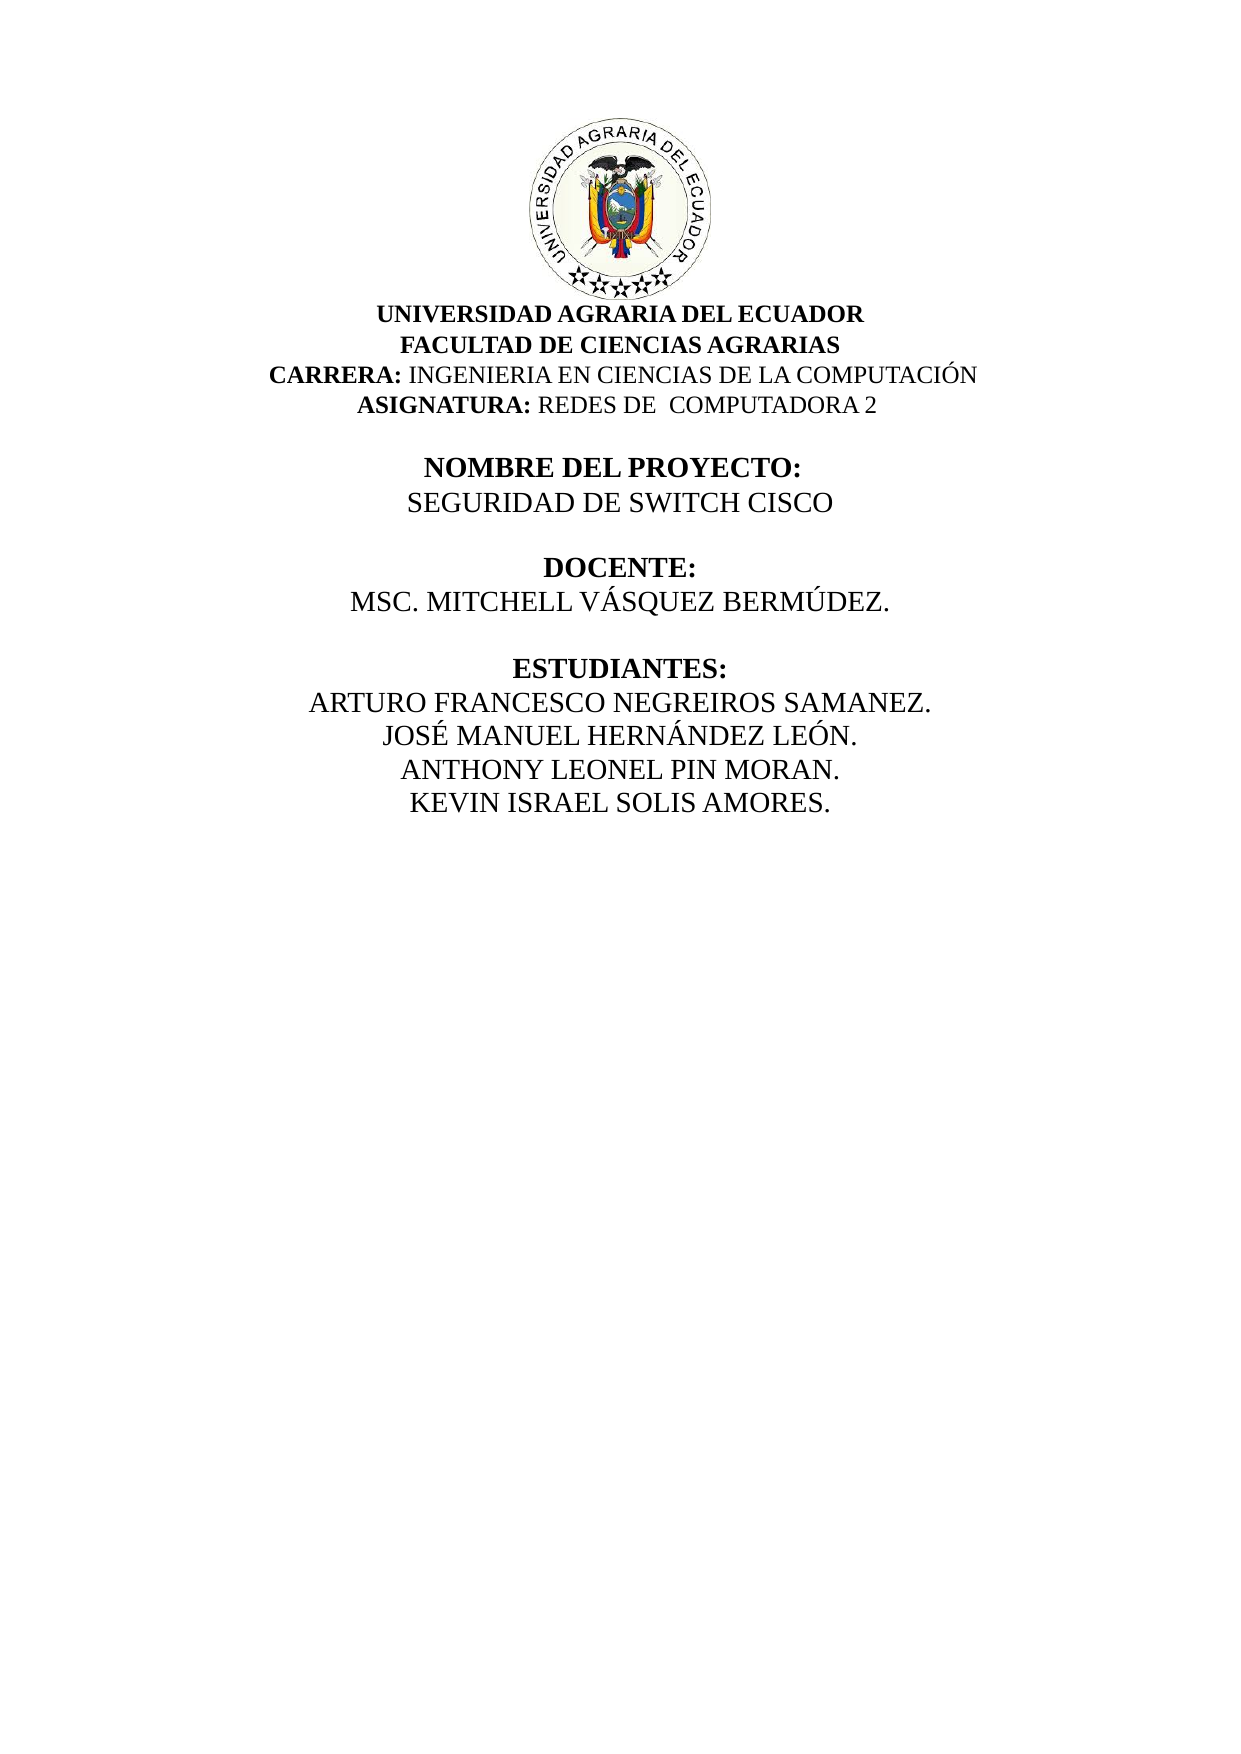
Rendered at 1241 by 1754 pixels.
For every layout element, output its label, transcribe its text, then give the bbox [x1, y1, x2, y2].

text UNIVERSIDAD AGRARIA DEL ECUADOR [118, 299, 1122, 328]
text CARRERA: INGENIERIA EN CIENCIAS DE LA COMPUTACIÓN [118, 360, 1122, 388]
text ESTUDIANTES: [118, 651, 1122, 685]
text SEGURIDAD DE SWITCH CISCO [118, 485, 1122, 519]
text MSC. MITCHELL VÁSQUEZ BERMÚDEZ. [118, 584, 1122, 618]
text KEVIN ISRAEL SOLIS AMORES. [118, 785, 1122, 819]
text DOCENTE: [118, 551, 1122, 584]
text ARTURO FRANCESCO NEGREIROS SAMANEZ. [118, 685, 1122, 718]
text FACULTAD DE CIENCIAS AGRARIAS [118, 330, 1122, 358]
text JOSÉ MANUEL HERNÁNDEZ LEÓN. [118, 718, 1122, 752]
text NOMBRE DEL PROYECTO: [118, 450, 1122, 484]
text ANTHONY LEONEL PIN MORAN. [118, 752, 1122, 785]
text ASIGNATURA: REDES DE COMPUTADORA 2 [118, 390, 1122, 419]
picture [529, 118, 711, 300]
